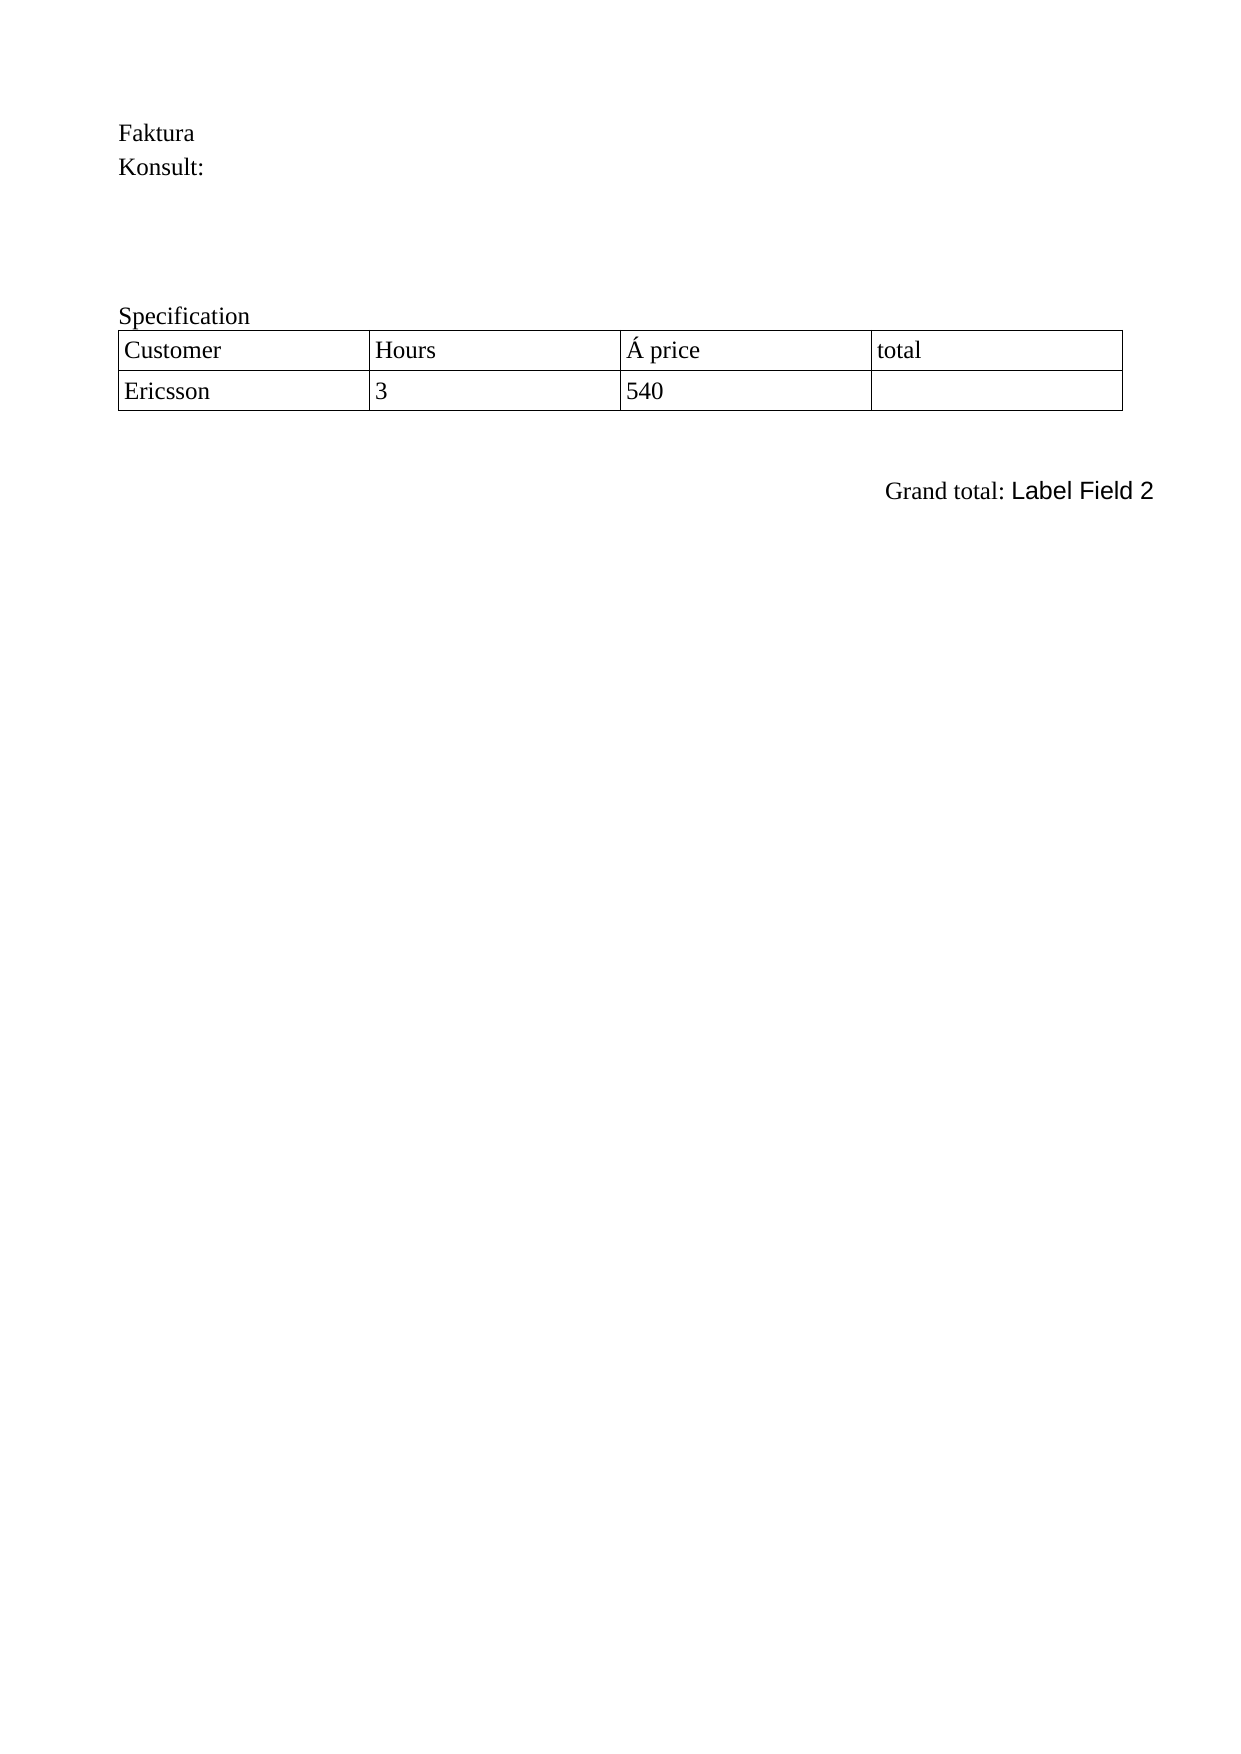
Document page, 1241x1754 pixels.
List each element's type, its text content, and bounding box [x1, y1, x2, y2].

table_cell 540 [621, 371, 871, 410]
text Konsult: [118, 147, 204, 186]
table_header Á price [621, 331, 871, 370]
text Faktura [118, 118, 1122, 147]
text Specification [118, 301, 1122, 330]
table_cell [872, 371, 1122, 410]
table_header Customer [119, 331, 369, 370]
table_cell 3 [370, 371, 620, 410]
table_header total [872, 331, 1122, 370]
text [395, 147, 1122, 186]
table_cell Ericsson [119, 371, 369, 410]
table_header Hours [370, 331, 620, 370]
text Grand total: [118, 468, 1122, 513]
